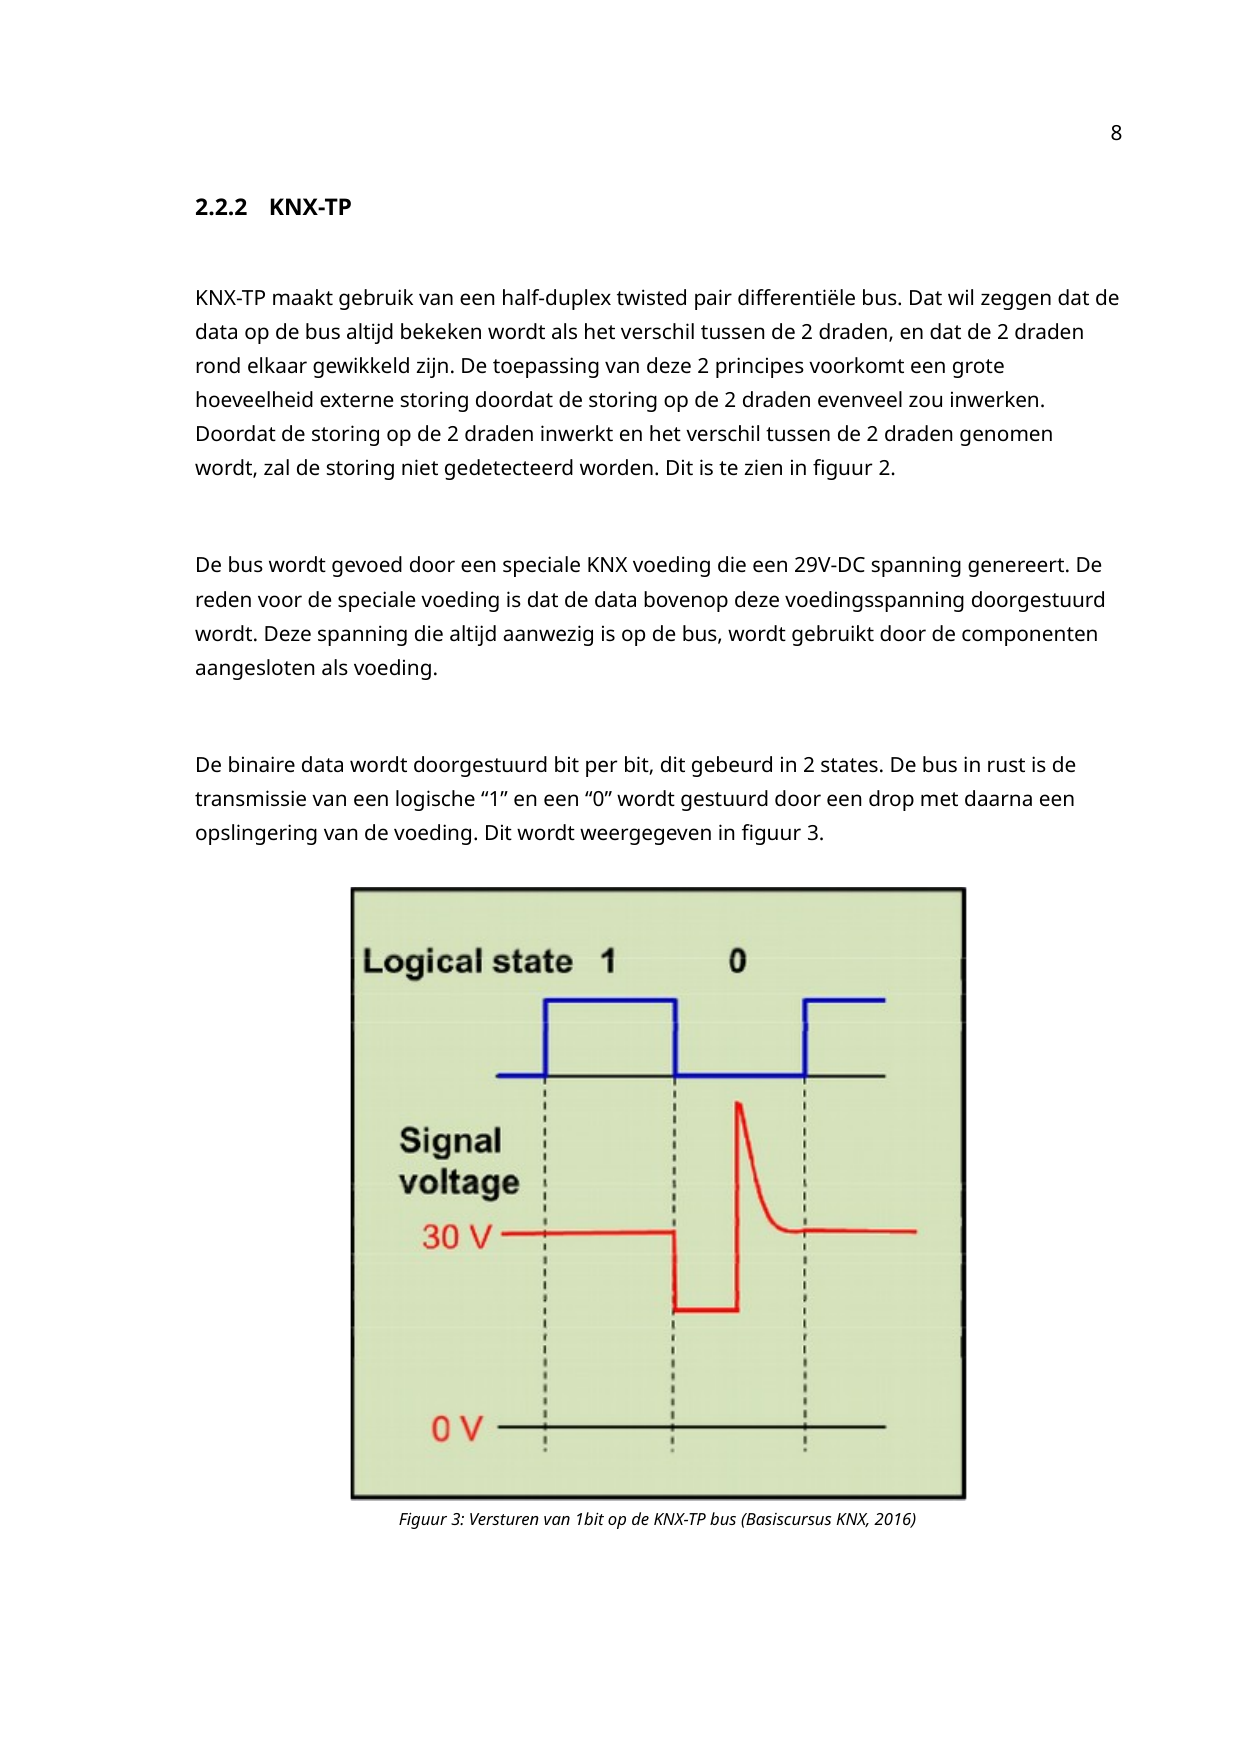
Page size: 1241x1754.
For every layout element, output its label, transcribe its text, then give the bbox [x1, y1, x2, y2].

subtitle 2.2.2 KNX-TP [195, 191, 1122, 222]
text KNX-TP maakt gebruik van een half-duplex twisted pair differentiële bus. Dat wil zeggen dat de data op de bus altijd bekeken wordt als het verschil tussen de 2 draden, en dat de 2 draden rond elkaar gewikkeld zijn. De toepassing van deze 2 principes voorkomt een grote hoeveelheid externe storing doordat de storing op de 2 draden evenveel zou inwerken. Doordat de storing op de 2 draden inwerkt en het verschil tussen de 2 draden genomen wordt, zal de storing niet gedetecteerd worden. Dit is te zien in figuur 2. [195, 283, 1122, 482]
text De bus wordt gevoed door een speciale KNX voeding die een 29V-DC spanning genereert. De reden voor de speciale voeding is dat de data bovenop deze voedingsspanning doorgestuurd wordt. Deze spanning die altijd aanwezig is op de bus, wordt gebruikt door de componenten aangesloten als voeding. [195, 551, 1122, 681]
picture [350, 887, 967, 1501]
text De binaire data wordt doorgestuurd bit per bit, dit gebeurd in 2 states. De bus in rust is de transmissie van een logische “1” en een “0” wordt gestuurd door een drop met daarna een opslingering van de voeding. Dit wordt weergegeven in figuur 3. [195, 750, 1122, 847]
text Figuur 3: Versturen van 1bit op de KNX-TP bus (Basiscursus KNX, 2016) [351, 1501, 966, 1530]
